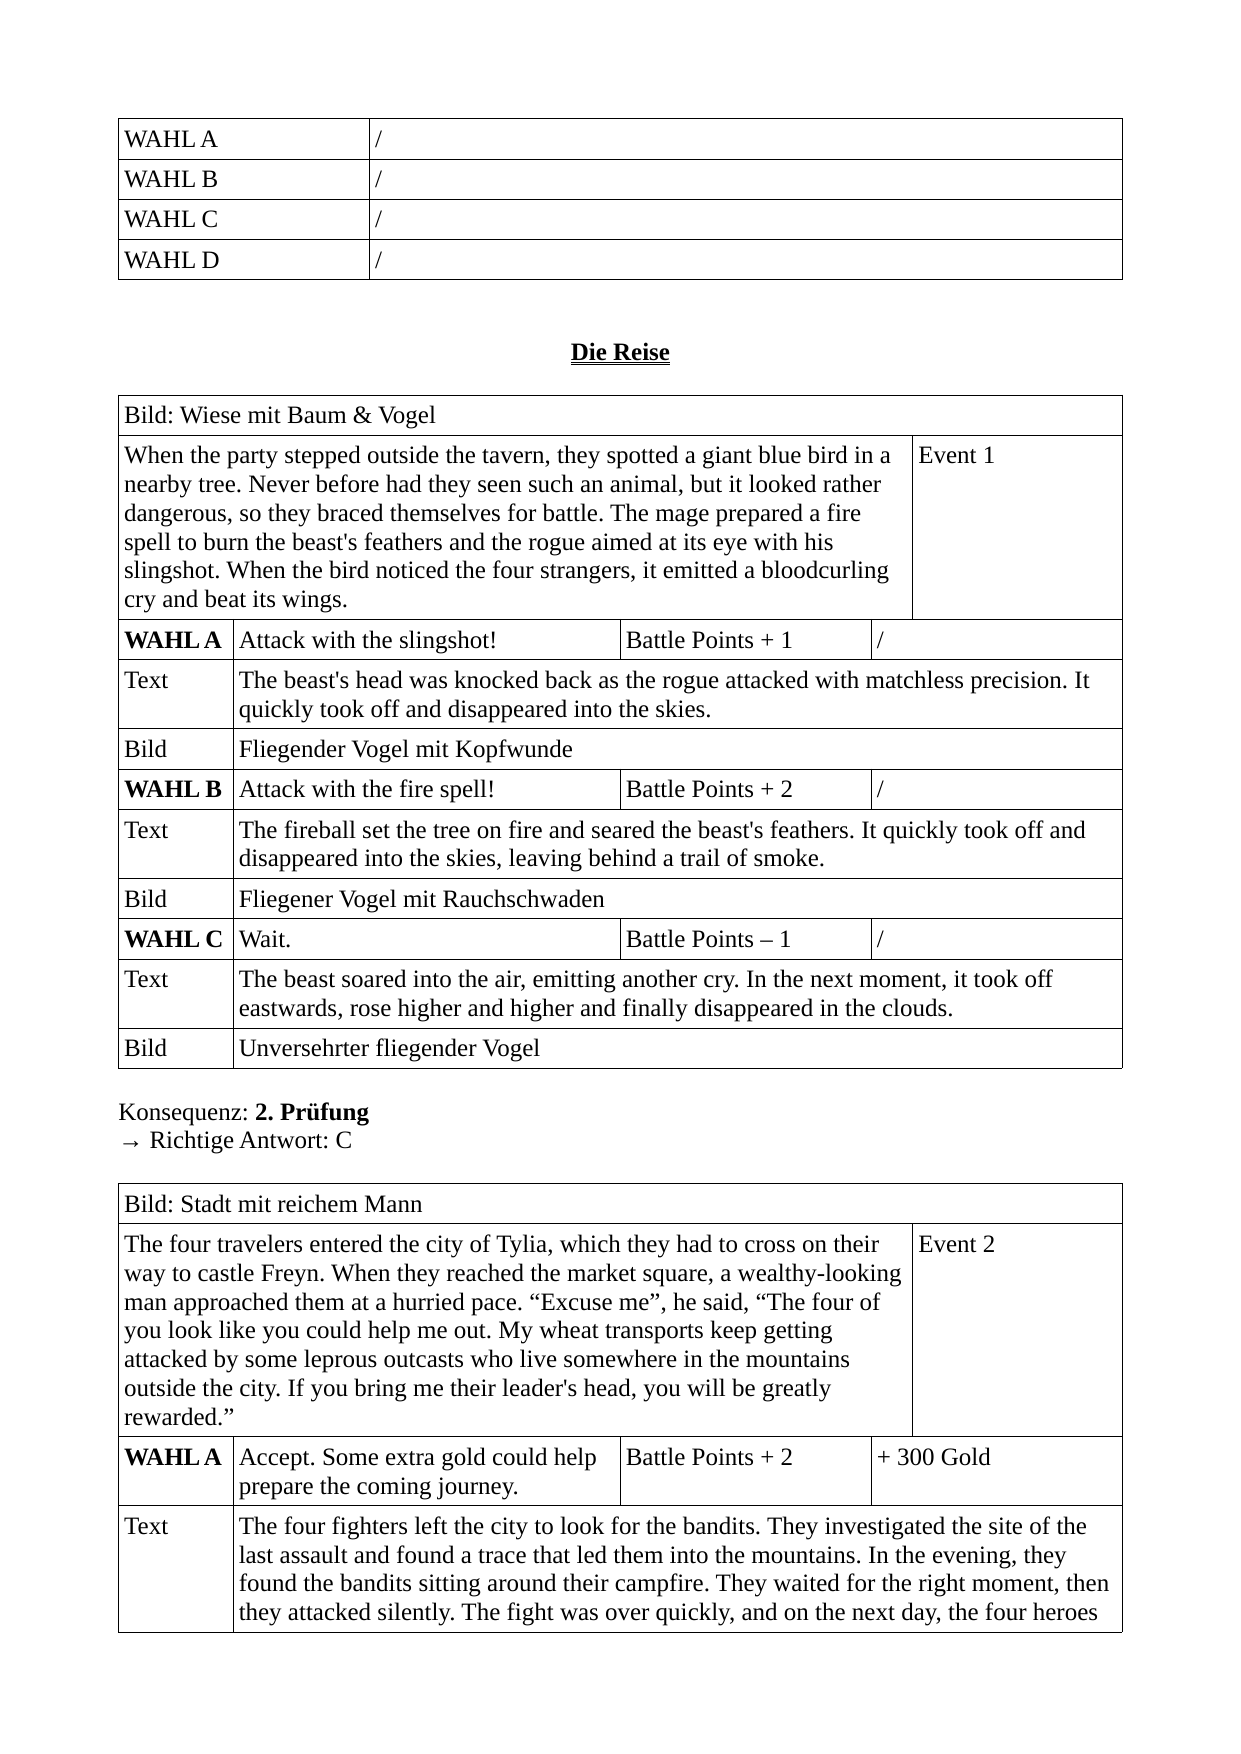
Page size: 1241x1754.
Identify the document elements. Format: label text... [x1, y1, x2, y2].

table_cell WAHL D [119, 240, 369, 279]
table_header Bild: Wiese mit Baum & Vogel [119, 396, 1122, 435]
table_cell WAHL A [119, 119, 369, 158]
table_cell Battle Points + 2 [621, 770, 871, 809]
table_cell WAHL B [119, 770, 233, 809]
text Konsequenz: 2. Prüfung [118, 1097, 1122, 1126]
table_cell / [872, 770, 1122, 809]
table_cell Text [119, 660, 233, 728]
table_cell The beast soared into the air, emitting another cry. In the next moment, it took off eastwards, rose higher and higher and finally disappeared in the clouds. [234, 960, 1122, 1028]
table_cell / [872, 919, 1122, 958]
table_cell Bild [119, 879, 233, 918]
table_cell / [370, 119, 1122, 158]
table_cell / [370, 240, 1122, 279]
table_cell Bild [119, 729, 233, 768]
table_header Bild: Stadt mit reichem Mann [119, 1184, 1122, 1223]
table_cell Fliegener Vogel mit Rauchschwaden [234, 879, 1122, 918]
table_cell Accept. Some extra gold could help prepare the coming journey. [234, 1437, 620, 1505]
table_cell Event 2 [913, 1224, 1122, 1436]
table_cell The beast's head was knocked back as the rogue attacked with matchless precision. It quickly took off and disappeared into the skies. [234, 660, 1122, 728]
table_cell Event 1 [913, 436, 1122, 619]
table_cell Wait. [234, 919, 620, 958]
table_cell The four travelers entered the city of Tylia, which they had to cross on their way to castle Freyn. When they reached the market square, a wealthy-looking man approached them at a hurried pace. “Excuse me”, he said, “The four of you look like you could help me out. My wheat transports keep getting attacked by some leprous outcasts who live somewhere in the mountains outside the city. If you bring me their leader's head, you will be greatly rewarded.” [119, 1224, 912, 1436]
table_cell WAHL C [119, 200, 369, 239]
table_cell Bild [119, 1029, 233, 1068]
table_cell Battle Points – 1 [621, 919, 871, 958]
text → Richtige Antwort: C [118, 1126, 1122, 1154]
table_cell When the party stepped outside the tavern, they spotted a giant blue bird in a nearby tree. Never before had they seen such an animal, but it looked rather dangerous, so they braced themselves for battle. The mage prepared a fire spell to burn the beast's feathers and the rogue aimed at its eye with his slingshot. When the bird noticed the four strangers, it emitted a bloodcurling cry and beat its wings. [119, 436, 912, 619]
table_cell WAHL B [119, 160, 369, 199]
table_cell WAHL A [119, 620, 233, 659]
table_cell / [370, 200, 1122, 239]
table_cell Battle Points + 2 [621, 1437, 871, 1505]
table_cell The fireball set the tree on fire and seared the beast's feathers. It quickly took off and disappeared into the skies, leaving behind a trail of smoke. [234, 810, 1122, 878]
table_cell Battle Points + 1 [621, 620, 871, 659]
table_cell Text [119, 960, 233, 1028]
table_cell / [872, 620, 1122, 659]
table_cell / [370, 160, 1122, 199]
table_cell WAHL C [119, 919, 233, 958]
table_cell WAHL A [119, 1437, 233, 1505]
table_cell Text [119, 1506, 233, 1632]
table_cell Attack with the fire spell! [234, 770, 620, 809]
table_cell Unversehrter fliegender Vogel [234, 1029, 1122, 1068]
table_cell The four fighters left the city to look for the bandits. They investigated the site of the last assault and found a trace that led them into the mountains. In the evening, they found the bandits sitting around their campfire. They waited for the right moment, then they attacked silently. The fight was over quickly, and on the next day, the four heroes [234, 1506, 1122, 1632]
table_cell + 300 Gold [872, 1437, 1122, 1505]
table_cell Text [119, 810, 233, 878]
table_cell Attack with the slingshot! [234, 620, 620, 659]
table_cell Fliegender Vogel mit Kopfwunde [234, 729, 1122, 768]
text Die Reise [118, 337, 1122, 366]
